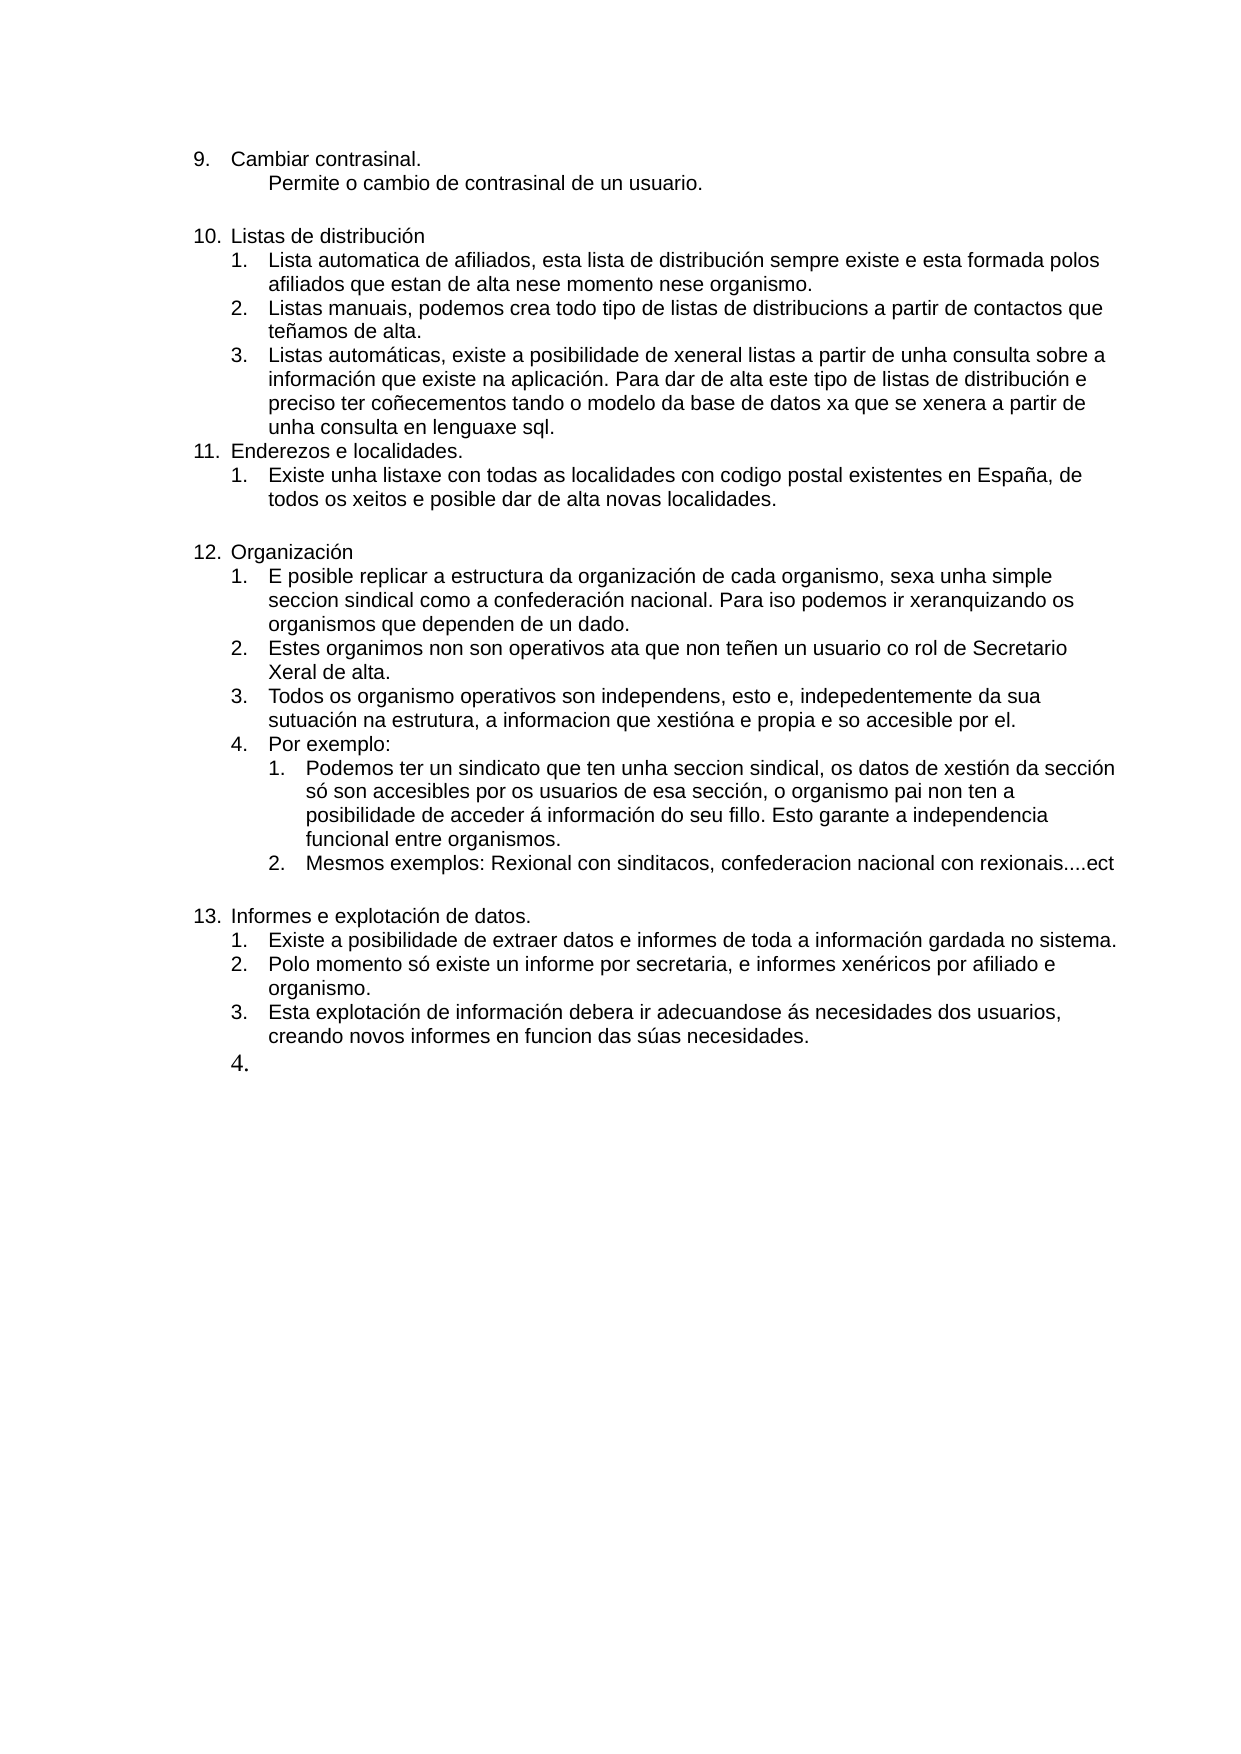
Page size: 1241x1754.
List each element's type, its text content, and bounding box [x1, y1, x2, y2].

list Permite o cambio de contrasinal de un usuario. [231, 171, 1122, 195]
list Polo momento só existe un informe por secretaria, e informes xenéricos por afiliado e organismo. [231, 952, 1122, 1000]
list Podemos ter un sindicato que ten unha seccion sindical, os datos de xestión da sección só son accesibles por os usuarios de esa sección, o organismo pai non ten a posibilidade de acceder á información do seu fillo. Esto garante a independencia funcional entre organismos. [268, 755, 1122, 851]
list Enderezos e localidades. [193, 439, 1122, 463]
list Organización [193, 540, 1122, 564]
list Listas de distribución [193, 223, 1122, 247]
list Listas manuais, podemos crea todo tipo de listas de distribucions a partir de contactos que teñamos de alta. [231, 295, 1122, 343]
list Existe unha listaxe con todas as localidades con codigo postal existentes en España, de todos os xeitos e posible dar de alta novas localidades. [231, 463, 1122, 511]
list E posible replicar a estructura da organización de cada organismo, sexa unha simple seccion sindical como a confederación nacional. Para iso podemos ir xeranquizando os organismos que dependen de un dado. [231, 564, 1122, 636]
list Mesmos exemplos: Rexional con sinditacos, confederacion nacional con rexionais....ect [268, 851, 1122, 875]
list Lista automatica de afiliados, esta lista de distribución sempre existe e esta formada polos afiliados que estan de alta nese momento nese organismo. [231, 247, 1122, 295]
list Por exemplo: [231, 731, 1122, 755]
list Estes organimos non son operativos ata que non teñen un usuario co rol de Secretario Xeral de alta. [231, 636, 1122, 683]
list Cambiar contrasinal. [193, 147, 1122, 171]
list Todos os organismo operativos son independens, esto e, indepedentemente da sua sutuación na estrutura, a informacion que xestióna e propia e so accesible por el. [231, 683, 1122, 731]
list Esta explotación de información debera ir adecuandose ás necesidades dos usuarios, creando novos informes en funcion das súas necesidades. [231, 1000, 1122, 1048]
list Informes e explotación de datos. [193, 904, 1122, 928]
list Existe a posibilidade de extraer datos e informes de toda a información gardada no sistema. [231, 928, 1122, 952]
list Listas automáticas, existe a posibilidade de xeneral listas a partir de unha consulta sobre a información que existe na aplicación. Para dar de alta este tipo de listas de distribución e preciso ter coñecementos tando o modelo da base de datos xa que se xenera a partir de unha consulta en lenguaxe sql. [231, 343, 1122, 439]
